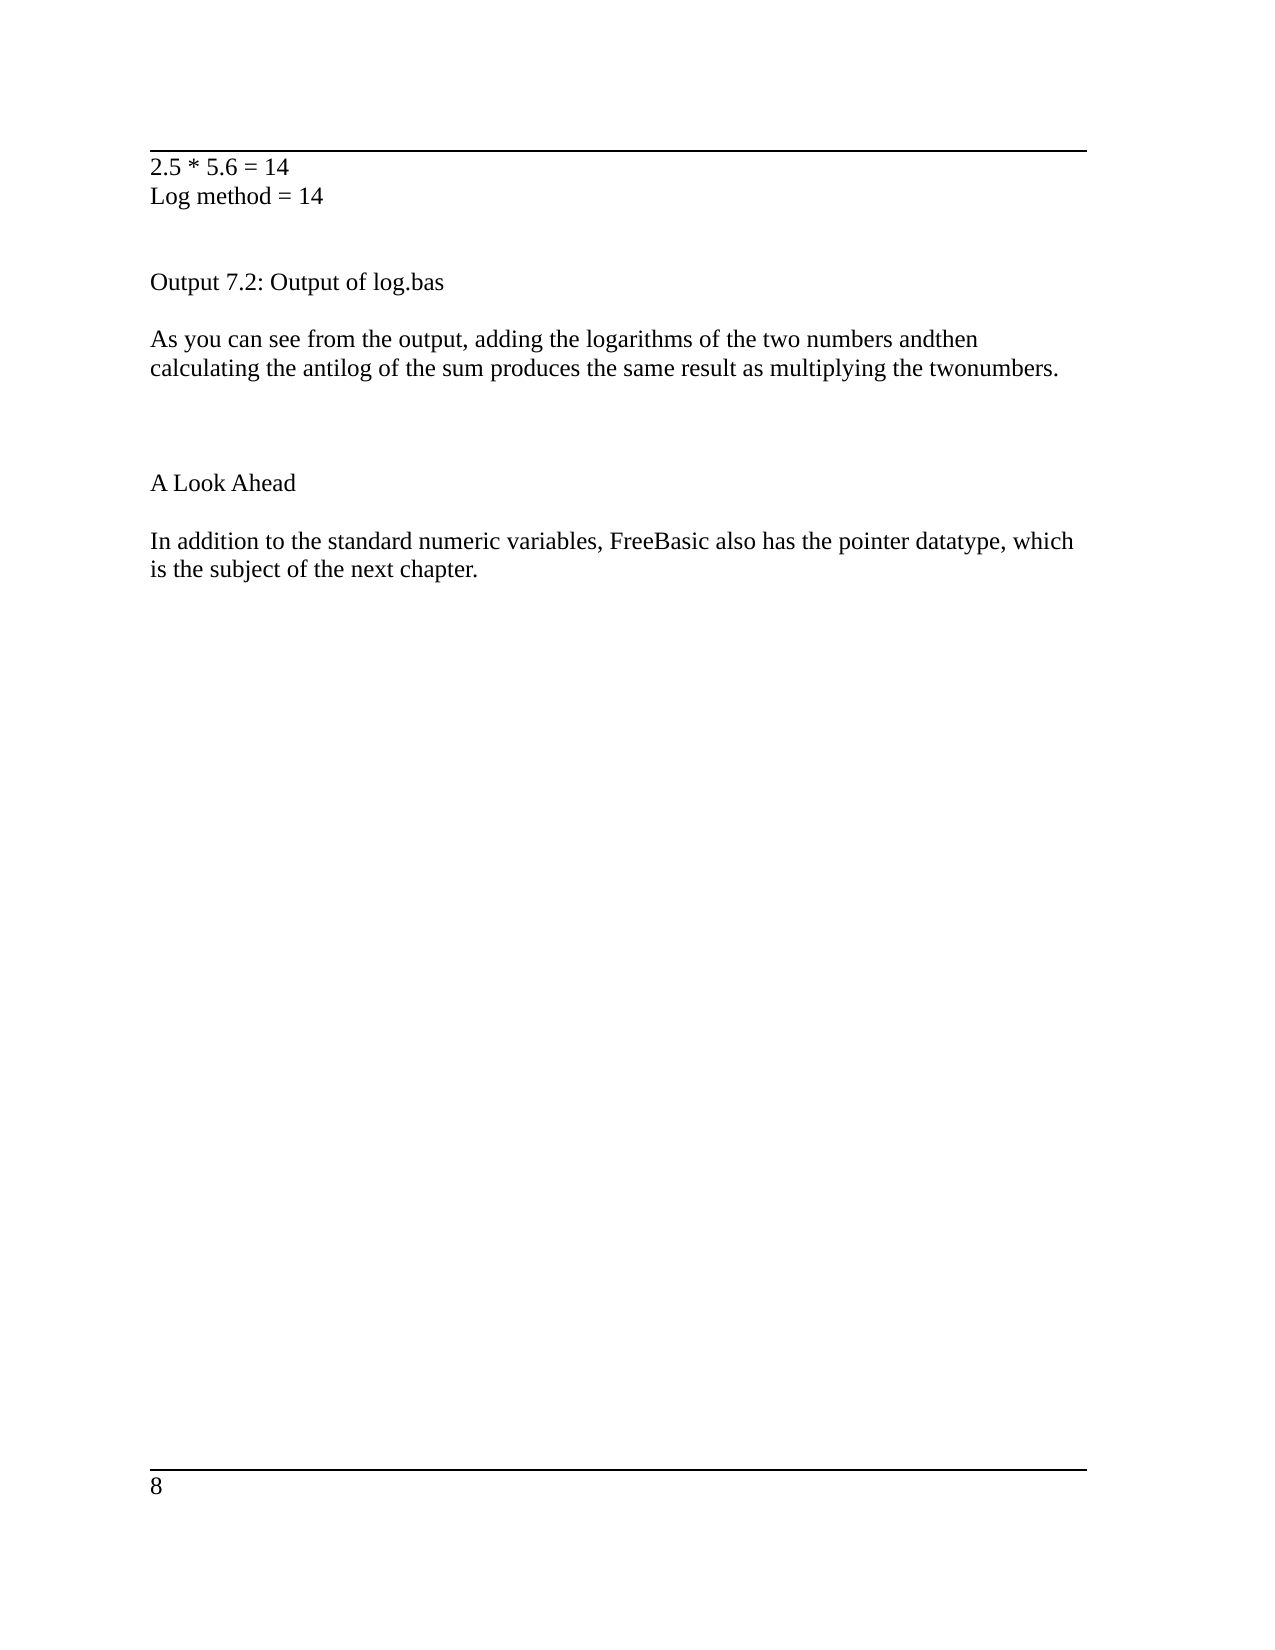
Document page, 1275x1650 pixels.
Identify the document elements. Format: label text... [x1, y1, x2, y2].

text 2.5 * 5.6 = 14 [150, 152, 1087, 181]
text Output 7.2: Output of log.bas [150, 267, 1087, 296]
text In addition to the standard numeric variables, FreeBasic also has the pointer datatype, which is the subject of the next chapter. [150, 526, 1087, 583]
text A Look Ahead [150, 468, 1087, 497]
text As you can see from the output, adding the logarithms of the two numbers andthen calculating the antilog of the sum produces the same result as multiplying the twonumbers. [150, 324, 1087, 382]
text Log method = 14 [150, 181, 1087, 209]
